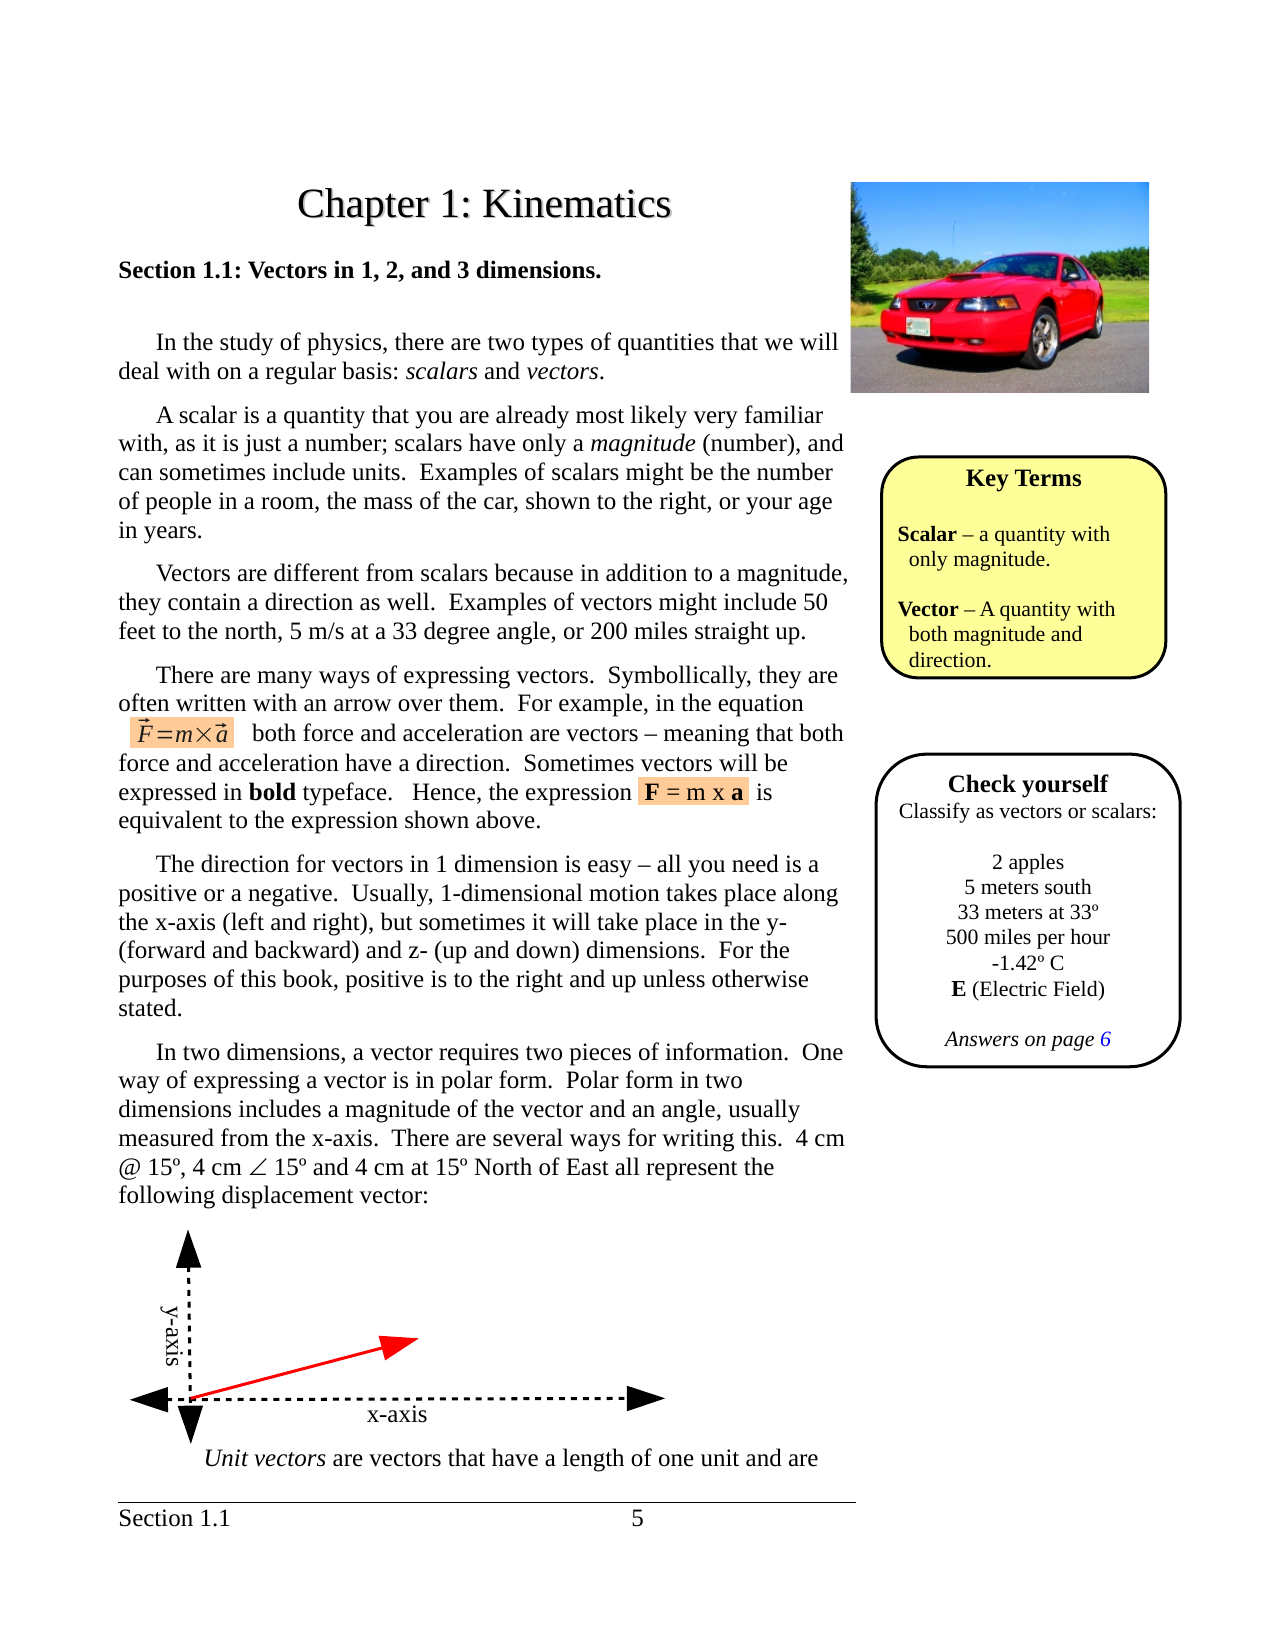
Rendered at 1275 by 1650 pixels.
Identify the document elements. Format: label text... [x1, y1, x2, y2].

text In the study of physics, there are two types of quantities that we will deal with on a regular basis: scalars and vectors. [118, 327, 850, 385]
text Chapter 1: Kinematics [118, 178, 856, 226]
picture [850, 182, 1150, 393]
text Vectors are different from scalars because in addition to a magnitude, they contain a direction as well. Examples of vectors might include 50 feet to the north, 5 m/s at a 33 degree angle, or 200 miles straight up. [118, 558, 856, 645]
text Unit vectors are vectors that have a length of one unit and are [118, 1443, 856, 1472]
text In two dimensions, a vector requires two pieces of information. One way of expressing a vector is in polar form. Polar form in two dimensions includes a magnitude of the vector and an angle, usually measured from the x-axis. There are several ways for writing this. 4 cm @ 15º, 4 cm  15º and 4 cm at 15º North of East all represent the following displacement vector: [118, 1037, 856, 1209]
text Section 1.1: Vectors in 1, 2, and 3 dimensions. [118, 255, 850, 283]
text There are many ways of expressing vectors. Symbollically, they are often written with an arrow over them. For example, in the equation both force and acceleration are vectors – meaning that both force and acceleration have a direction. Sometimes vectors will be expressed in bold typeface. Hence, the expression F = m x a is equivalent to the expression shown above. [118, 660, 856, 834]
text A scalar is a quantity that you are already most likely very familiar with, as it is just a number; scalars have only a magnitude (number), and can sometimes include units. Examples of scalars might be the number of people in a room, the mass of the car, shown to the right, or your age in years. [118, 400, 856, 543]
text The direction for vectors in 1 dimension is easy – all you need is a positive or a negative. Usually, 1-dimensional motion takes place along the x-axis (left and right), but sometimes it will take place in the y- (forward and backward) and z- (up and down) dimensions. For the purposes of this book, positive is to the right and up unless otherwise stated. [118, 849, 856, 1022]
